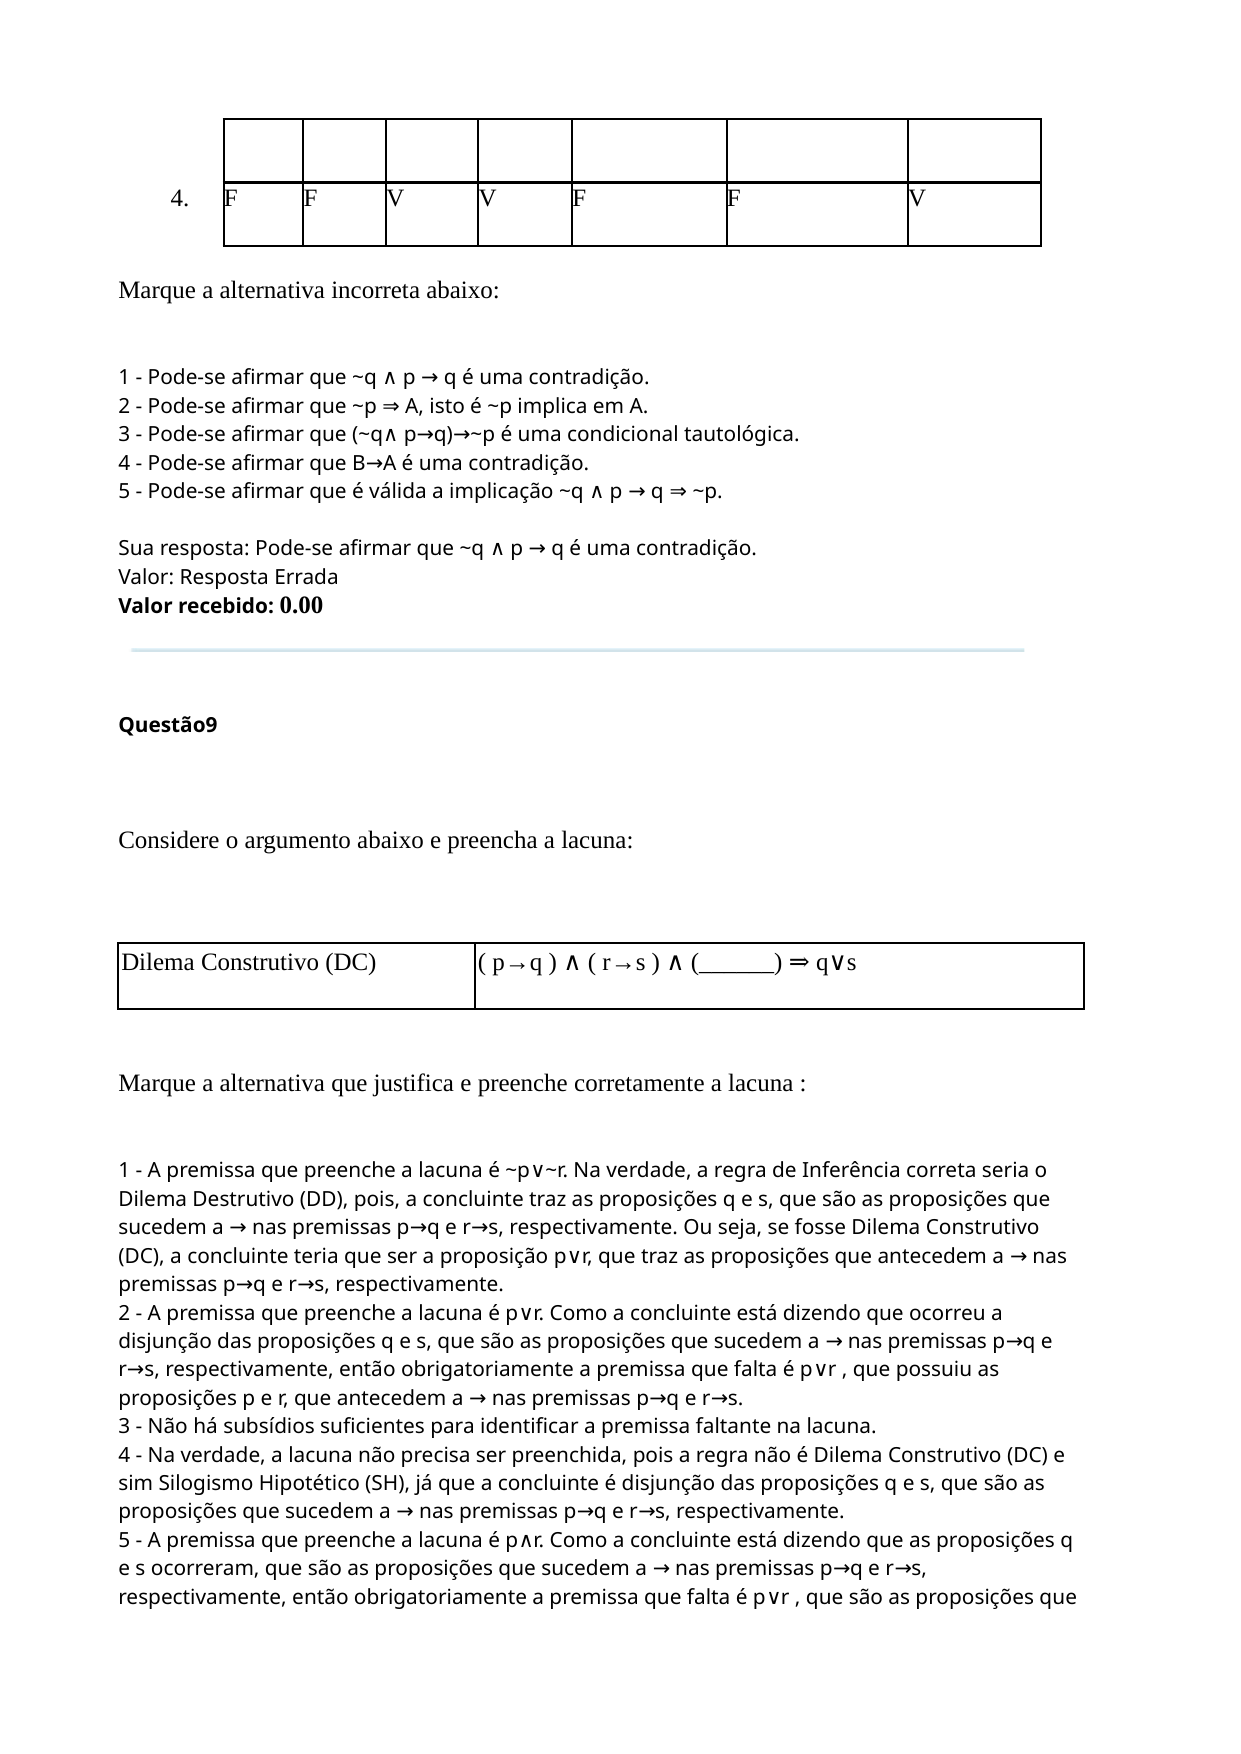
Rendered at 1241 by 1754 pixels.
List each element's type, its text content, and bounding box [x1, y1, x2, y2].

table_cell [118, 334, 1087, 362]
table_cell Marque a alternativa incorreta abaixo: [118, 118, 1093, 334]
table_cell 1 - Pode-se afirmar que ~q ∧ p → q é uma contradição. [118, 363, 1087, 391]
table_cell 1 - A premissa que preenche a lacuna é ~p∨~r. Na verdade, a regra de Inferência correta seria o Dilema Destrutivo (DD), pois, a concluinte traz as proposições q e s, que são as proposições que sucedem a → nas premissas p→q e r→s, respectivamente. Ou seja, se fosse Dilema Construtivo (DC), a concluinte teria que ser a proposição p∨r, que traz as proposições que antecedem a → nas premissas p→q e r→s, respectivamente. [118, 1155, 1087, 1298]
table_cell 5 - A premissa que preenche a lacuna é p∧r. Como a concluinte está dizendo que as proposições q e s ocorreram, que são as proposições que sucedem a → nas premissas p→q e r→s, respectivamente, então obrigatoriamente a premissa que falta é p∨r , que são as proposições que [118, 1525, 1087, 1610]
table_cell [387, 120, 477, 181]
table_cell F [728, 184, 907, 244]
table_cell 4 - Pode-se afirmar que B→A é uma contradição. [118, 448, 1087, 476]
table_cell [1087, 533, 1093, 562]
table_header ( p→q ) ∧ ( r→s ) ∧ (______) ⇒ q∨s [476, 944, 1083, 1008]
table_cell V [909, 184, 1040, 244]
table_cell [1087, 652, 1093, 680]
table_cell F [573, 184, 726, 244]
table_cell Questão9 [118, 709, 1093, 738]
table_cell Sua resposta: Pode-se afirmar que ~q ∧ p → q é uma contradição. [118, 533, 1087, 562]
table_cell [1087, 1127, 1093, 1155]
table_cell [1087, 334, 1093, 362]
table_cell 5 - Pode-se afirmar que é válida a implicação ~q ∧ p → q ⇒ ~p. [118, 476, 1087, 504]
table_cell [1087, 1411, 1093, 1440]
picture [118, 648, 1025, 652]
table_cell [1087, 739, 1093, 767]
table_cell [1087, 1440, 1093, 1525]
table_cell 4. [170, 181, 223, 244]
table_cell 4 - Na verdade, a lacuna não precisa ser preenchida, pois a regra não é Dilema Construtivo (DC) e sim Silogismo Hipotético (SH), já que a concluinte é disjunção das proposições q e s, que são as proposições que sucedem a → nas premissas p→q e r→s, respectivamente. [118, 1440, 1087, 1525]
table_cell [1087, 391, 1093, 419]
table_cell [728, 120, 907, 181]
table_cell Valor recebido: 0.00 [118, 590, 1087, 652]
table_cell [479, 120, 571, 181]
table_cell [1087, 1298, 1093, 1411]
table_cell [1087, 590, 1093, 652]
table_cell [170, 118, 223, 181]
table_cell F [225, 184, 302, 244]
table_cell 3 - Não há subsídios suficientes para identificar a premissa faltante na lacuna. [118, 1411, 1087, 1440]
table_cell [1087, 419, 1093, 448]
table_cell [118, 739, 1087, 767]
table_cell [1087, 680, 1093, 709]
table_cell [118, 680, 1087, 709]
table_cell [1087, 562, 1093, 590]
table_cell [225, 120, 302, 181]
table_cell [118, 1127, 1087, 1155]
table_cell V [479, 184, 571, 244]
table_cell [1087, 448, 1093, 476]
table_cell [118, 505, 1087, 533]
table_cell V [387, 184, 477, 244]
table_cell [304, 120, 385, 181]
table_cell Valor: Resposta Errada [118, 562, 1087, 590]
table_cell 2 - A premissa que preenche a lacuna é p∨r. Como a concluinte está dizendo que ocorreu a disjunção das proposições q e s, que são as proposições que sucedem a → nas premissas p→q e r→s, respectivamente, então obrigatoriamente a premissa que falta é p∨r , que possuiu as proposições p e r, que antecedem a → nas premissas p→q e r→s. [118, 1298, 1087, 1411]
table_cell [1087, 1525, 1093, 1610]
table_cell [909, 120, 1040, 181]
table_cell 2 - Pode-se afirmar que ~p ⇒ A, isto é ~p implica em A. [118, 391, 1087, 419]
table_cell 3 - Pode-se afirmar que (~q∧ p→q)→~p é uma condicional tautológica. [118, 419, 1087, 448]
table_cell [573, 120, 726, 181]
table_cell [1087, 476, 1093, 504]
table_cell [1087, 1155, 1093, 1298]
table_cell Considere o argumento abaixo e preencha a lacuna: Marque a alternativa que justifica e preenche corretamente a lacuna : [118, 767, 1093, 1127]
table_header Dilema Construtivo (DC) [119, 944, 474, 1008]
table_cell [1087, 363, 1093, 391]
table_cell [1087, 505, 1093, 533]
table_cell F [304, 184, 385, 244]
table_cell [118, 652, 1087, 680]
